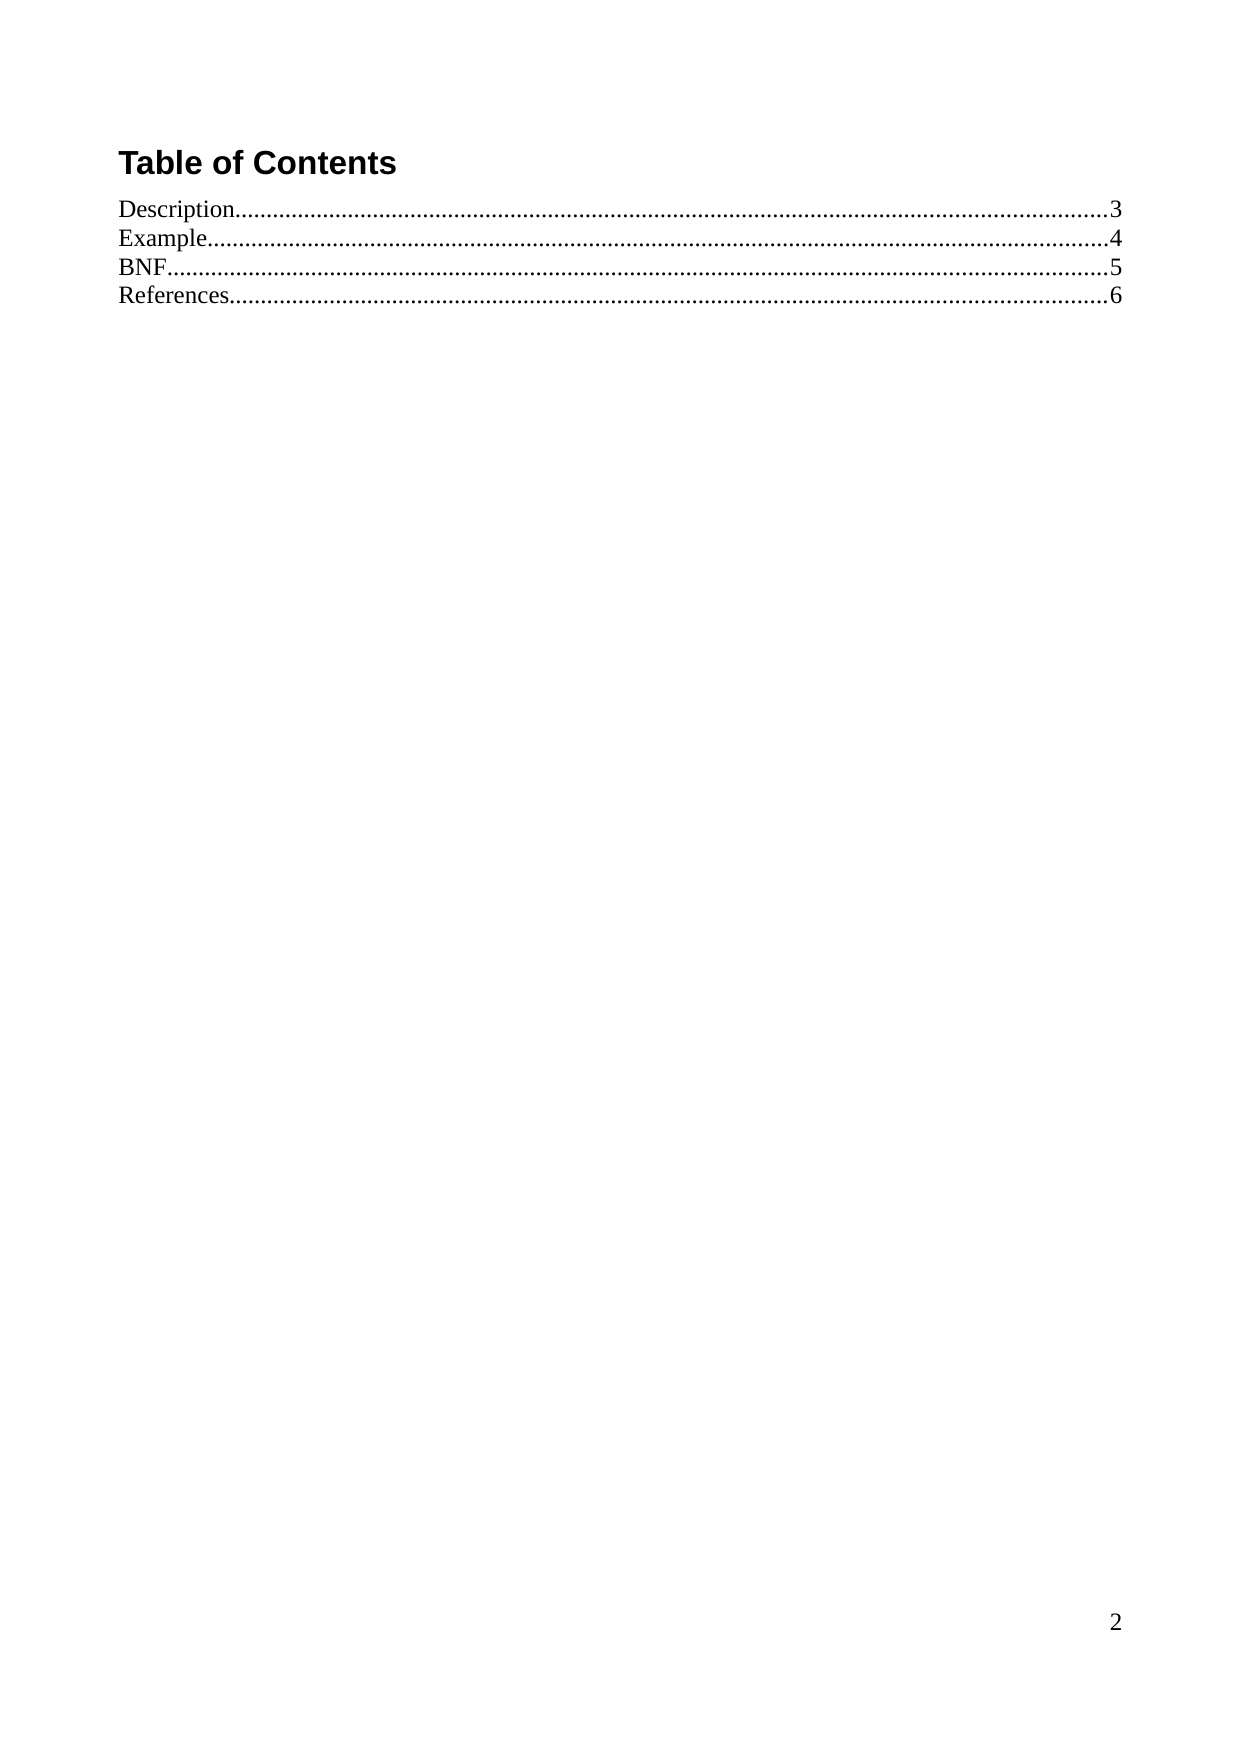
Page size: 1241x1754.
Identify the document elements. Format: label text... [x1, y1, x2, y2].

text Description 3 [118, 194, 1122, 223]
text Example 4 [118, 223, 1122, 252]
subtitle Table of Contents [118, 143, 1122, 182]
text References 6 [118, 280, 1122, 309]
text BNF 5 [118, 252, 1122, 280]
